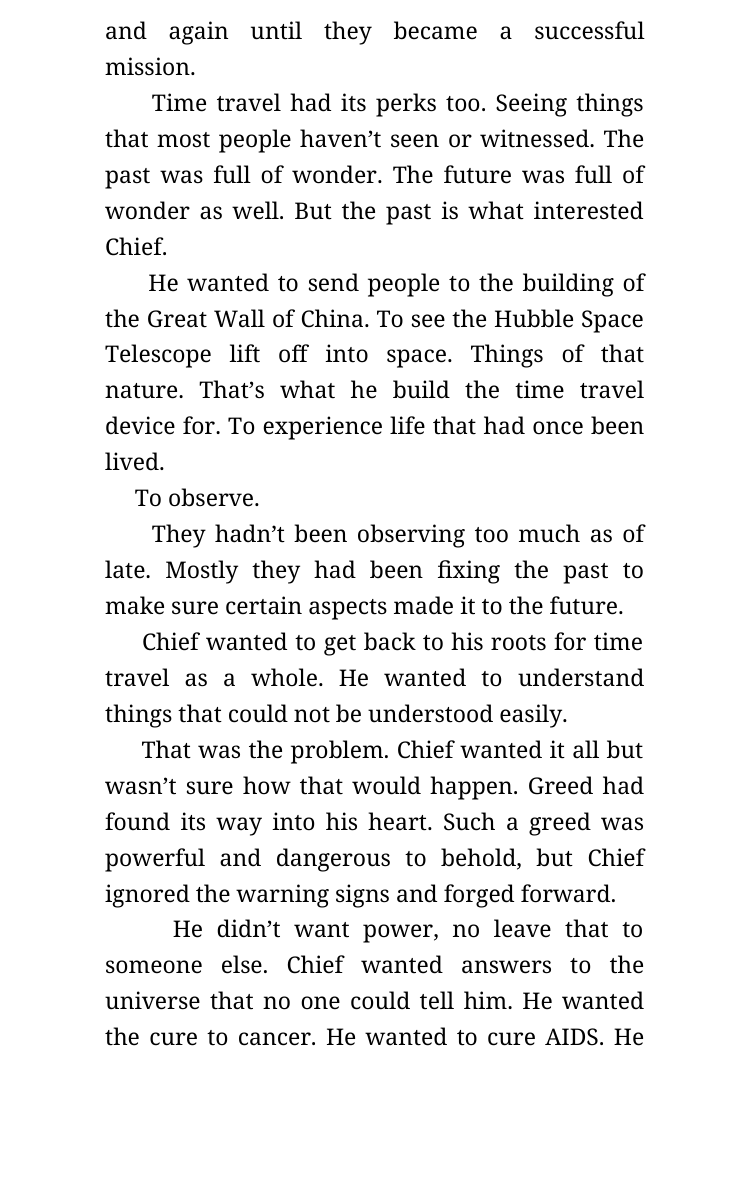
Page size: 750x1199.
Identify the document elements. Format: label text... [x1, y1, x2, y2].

text They hadn’t been observing too much as of late. Mostly they had been fixing the past to make sure certain aspects made it to the future. [105, 518, 645, 621]
text To observe. [105, 482, 645, 513]
text and again until they became a successful mission. [105, 15, 645, 82]
text That was the problem. Chief wanted it all but wasn’t sure how that would happen. Greed had found its way into his heart. Such a greed was powerful and dangerous to behold, but Chief ignored the warning signs and forged forward. [105, 734, 645, 909]
text Time travel had its perks too. Seeing things that most people haven’t seen or witnessed. The past was full of wonder. The future was full of wonder as well. But the past is what interested Chief. [105, 87, 645, 262]
text Chief wanted to get back to his roots for time travel as a whole. He wanted to understand things that could not be understood easily. [105, 626, 645, 729]
text He didn’t want power, no leave that to someone else. Chief wanted answers to the universe that no one could tell him. He wanted the cure to cancer. He wanted to cure AIDS. He [105, 913, 645, 1052]
text He wanted to send people to the building of the Great Wall of China. To see the Hubble Space Telescope lift off into space. Things of that nature. That’s what he build the time travel device for. To experience life that had once been lived. [105, 267, 645, 477]
